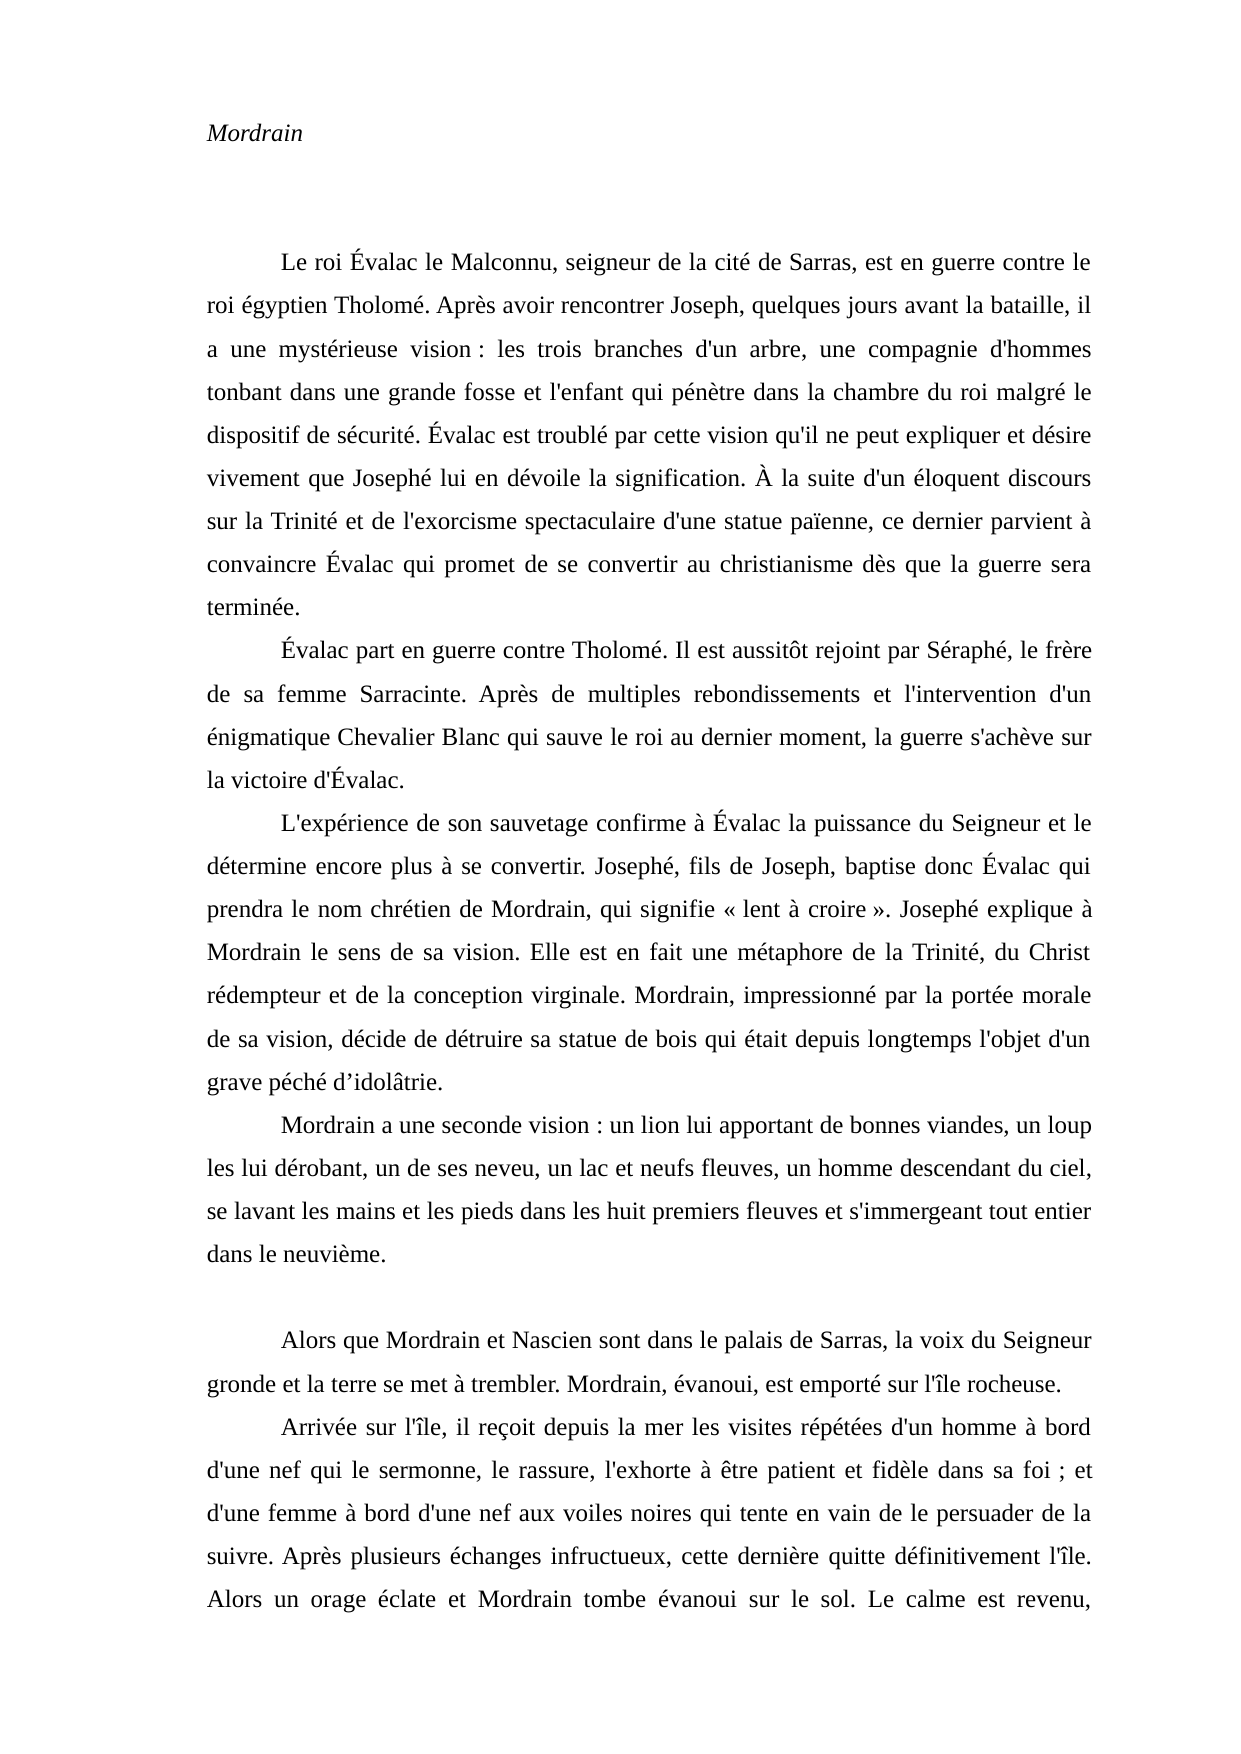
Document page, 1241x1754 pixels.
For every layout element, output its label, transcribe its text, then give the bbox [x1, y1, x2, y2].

text Alors que Mordrain et Nascien sont dans le palais de Sarras, la voix du Seigneur gronde et la terre se met à trembler. Mordrain, évanoui, est emporté sur l'île rocheuse. [207, 1326, 1093, 1397]
text Mordrain [207, 118, 1093, 147]
text Arrivée sur l'île, il reçoit depuis la mer les visites répétées d'un homme à bord d'une nef qui le sermonne, le rassure, l'exhorte à être patient et fidèle dans sa foi ; et d'une femme à bord d'une nef aux voiles noires qui tente en vain de le persuader de la suivre. Après plusieurs échanges infructueux, cette dernière quitte définitivement l'île. Alors un orage éclate et Mordrain tombe évanoui sur le sol. Le calme est revenu, [207, 1412, 1093, 1613]
text Le roi Évalac le Malconnu, seigneur de la cité de Sarras, est en guerre contre le roi égyptien Tholomé. Après avoir rencontrer Joseph, quelques jours avant la bataille, il a une mystérieuse vision : les trois branches d'un arbre, une compagnie d'hommes tonbant dans une grande fosse et l'enfant qui pénètre dans la chambre du roi malgré le dispositif de sécurité. Évalac est troublé par cette vision qu'il ne peut expliquer et désire vivement que Josephé lui en dévoile la signification. À la suite d'un éloquent discours sur la Trinité et de l'exorcisme spectaculaire d'une statue païenne, ce dernier parvient à convaincre Évalac qui promet de se convertir au christianisme dès que la guerre sera terminée. [207, 247, 1093, 621]
text L'expérience de son sauvetage confirme à Évalac la puissance du Seigneur et le détermine encore plus à se convertir. Josephé, fils de Joseph, baptise donc Évalac qui prendra le nom chrétien de Mordrain, qui signifie « lent à croire ». Josephé explique à Mordrain le sens de sa vision. Elle est en fait une métaphore de la Trinité, du Christ rédempteur et de la conception virginale. Mordrain, impressionné par la portée morale de sa vision, décide de détruire sa statue de bois qui était depuis longtemps l'objet d'un grave péché d’idolâtrie. [207, 808, 1093, 1096]
text Mordrain a une seconde vision : un lion lui apportant de bonnes viandes, un loup les lui dérobant, un de ses neveu, un lac et neufs fleuves, un homme descendant du ciel, se lavant les mains et les pieds dans les huit premiers fleuves et s'immergeant tout entier dans le neuvième. [207, 1110, 1093, 1268]
text Évalac part en guerre contre Tholomé. Il est aussitôt rejoint par Séraphé, le frère de sa femme Sarracinte. Après de multiples rebondissements et l'intervention d'un énigmatique Chevalier Blanc qui sauve le roi au dernier moment, la guerre s'achève sur la victoire d'Évalac. [207, 636, 1093, 794]
